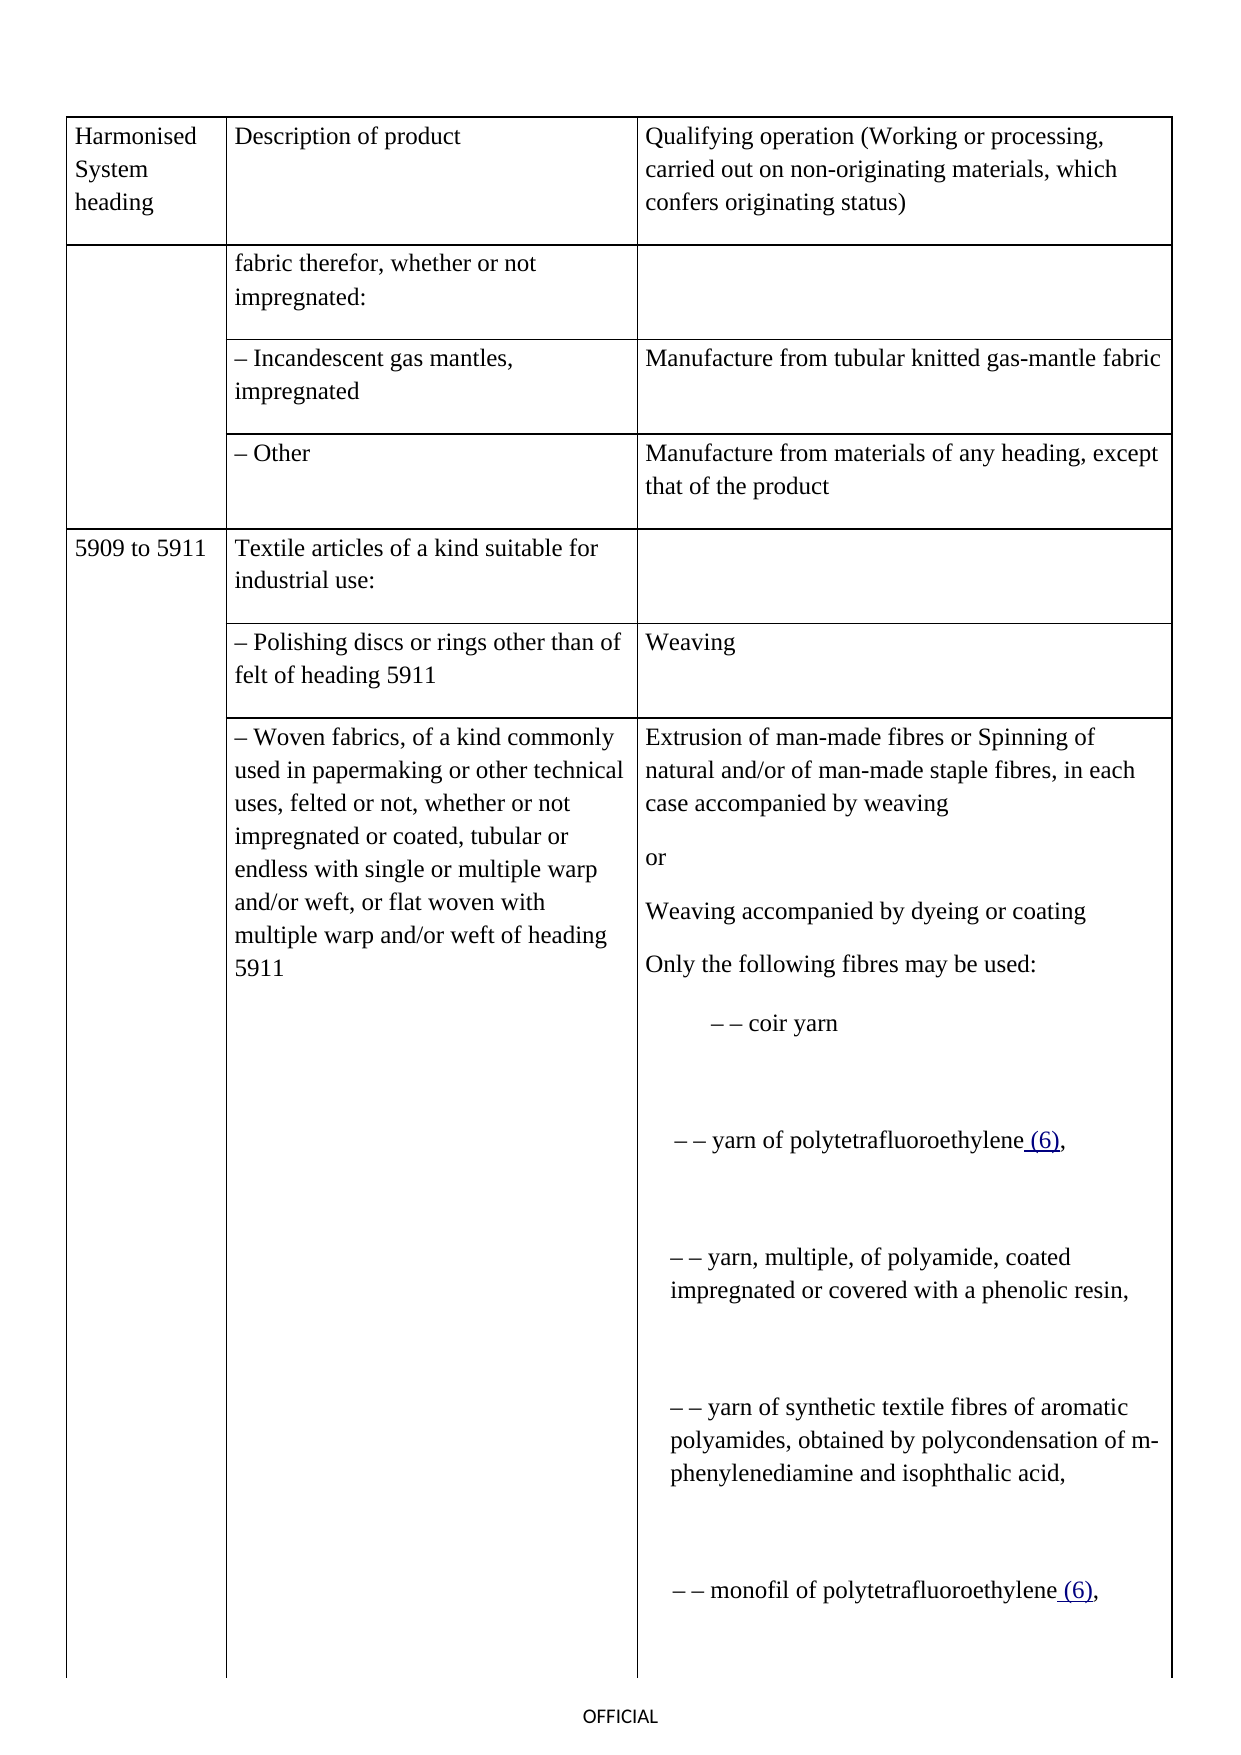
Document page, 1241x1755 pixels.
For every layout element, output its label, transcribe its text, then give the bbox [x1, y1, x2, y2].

table_cell Textile wicks, woven, plaited or knitted, for lamps, stoves, lighters, candles or the like; incandescent gas mantles and tubular knitted gas mantle fabric therefor, whether or not impregnated: [227, 246, 637, 338]
table_cell Extrusion of man-made fibres or Spinning of natural and/or of man-made staple fibres, in each case accompanied by weaving or Weaving accompanied by dyeing or coating Only the following fibres may be used: [638, 719, 1171, 1678]
table_cell [67, 246, 226, 528]
table_cell – Polishing discs or rings other than of felt of heading 5911 [227, 624, 637, 717]
table_header [646, 1005, 702, 1065]
table_header Harmonised System heading [67, 118, 226, 244]
table_header – – yarn, multiple, of polyamide, coated impregnated or covered with a phenolic resin, [663, 1239, 1168, 1332]
table_header Description of product [227, 118, 637, 244]
table_header [646, 1239, 662, 1332]
table_cell Manufacture from tubular knitted gas-mantle fabric [638, 340, 1171, 433]
table_cell [638, 246, 1171, 338]
table_cell Weaving [638, 624, 1171, 717]
table_cell Manufacture from materials of any heading, except that of the product [638, 435, 1171, 528]
table_cell [638, 530, 1171, 623]
table_cell 5909 to 5911 [67, 530, 226, 1678]
table_cell Textile articles of a kind suitable for industrial use: [227, 530, 637, 623]
table_header – – coir yarn [704, 1005, 1168, 1065]
table_header Qualifying operation (Working or processing, carried out on non-originating materials, which confers originating status) [638, 118, 1171, 244]
table_cell – Woven fabrics, of a kind commonly used in papermaking or other technical uses, felted or not, whether or not impregnated or coated, tubular or endless with single or multiple warp and/or weft, or flat woven with multiple warp and/or weft of heading 5911 [227, 719, 637, 1678]
table_header – – monofil of polytetrafluoroethylene (6), [666, 1572, 1168, 1632]
table_header [646, 1572, 664, 1632]
table_header [646, 1389, 662, 1515]
table_header [646, 1122, 666, 1182]
table_header – – yarn of synthetic textile fibres of aromatic polyamides, obtained by polycondensation of m-phenylenediamine and isophthalic acid, [663, 1389, 1168, 1515]
table_cell – Other [227, 435, 637, 528]
table_header – – yarn of polytetrafluoroethylene (6), [667, 1122, 1168, 1182]
table_cell – Incandescent gas mantles, impregnated [227, 340, 637, 433]
